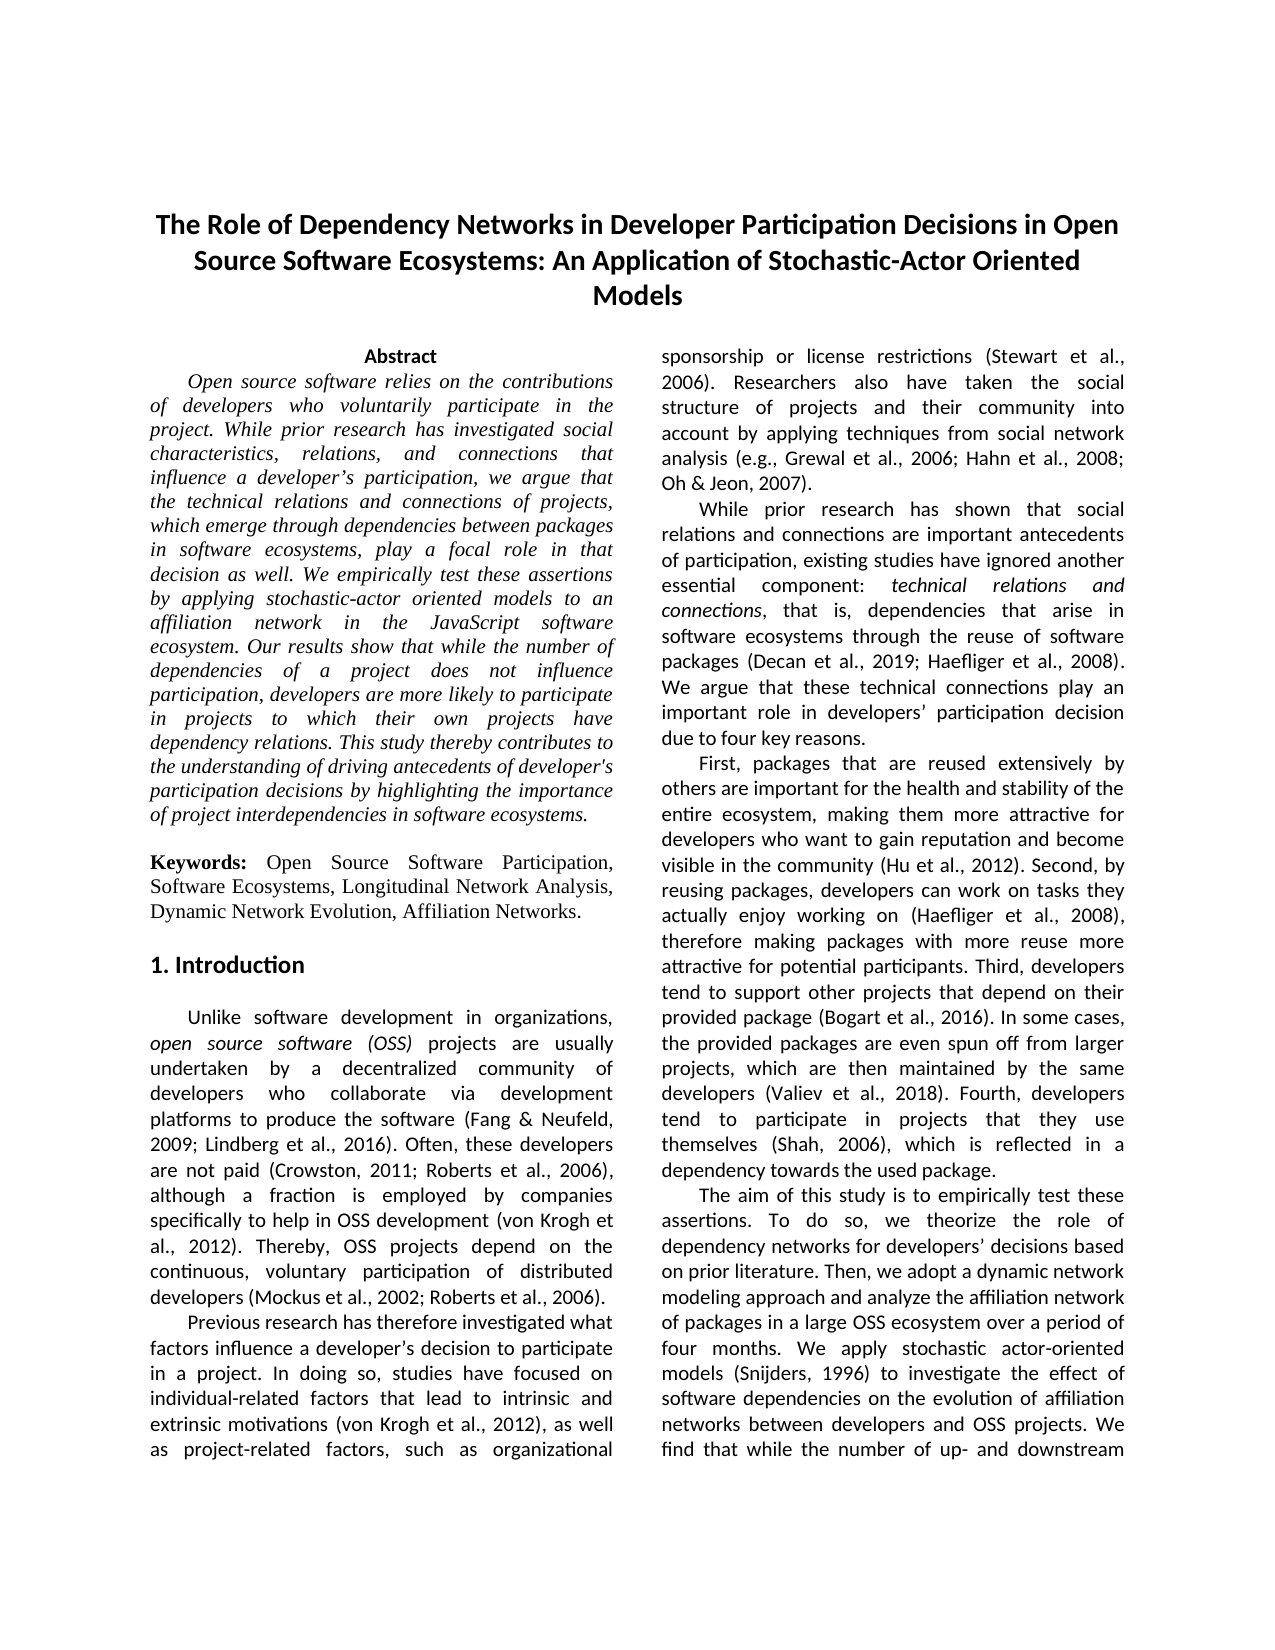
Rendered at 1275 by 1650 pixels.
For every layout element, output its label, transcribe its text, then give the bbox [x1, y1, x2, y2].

text Previous research has therefore investigated what factors influence a developer’s decision to participate in a project. In doing so, studies have focused on individual-related factors that lead to intrinsic and extrinsic motivations (von Krogh et al., 2012), as well as project-related factors, such as organizational [150, 1309, 614, 1462]
text While prior research has shown that social relations and connections are important antecedents of participation, existing studies have ignored another essential component: technical relations and connections, that is, dependencies that arise in software ecosystems through the reuse of software packages (Decan et al., 2019; Haefliger et al., 2008). We argue that these technical connections play an important role in developers’ participation decision due to four key reasons. [661, 496, 1125, 750]
title The Role of Dependency Networks in Developer Participation Decisions in Open Source Software Ecosystems: An Application of Stochastic-Actor Oriented Models [150, 206, 1125, 313]
text The aim of this study is to empirically test these assertions. To do so, we theorize the role of dependency networks for developers’ decisions based on prior literature. Then, we adopt a dynamic network modeling approach and analyze the affiliation network of packages in a large OSS ecosystem over a period of four months. We apply stochastic actor-oriented models (Snijders, 1996) to investigate the effect of software dependencies on the evolution of affiliation networks between developers and OSS projects. We find that while the number of up- and downstream [661, 1182, 1125, 1462]
text sponsorship or license restrictions (Stewart et al., 2006). Researchers also have taken the social structure of projects and their community into account by applying techniques from social network analysis (e.g., Grewal et al., 2006; Hahn et al., 2008; Oh & Jeon, 2007). [661, 343, 1125, 496]
text Unlike software development in organizations, open source software (OSS) projects are usually undertaken by a decentralized community of developers who collaborate via development platforms to produce the software (Fang & Neufeld, 2009; Lindberg et al., 2016). Often, these developers are not paid (Crowston, 2011; Roberts et al., 2006), although a fraction is employed by companies specifically to help in OSS development (von Krogh et al., 2012). Thereby, OSS projects depend on the continuous, voluntary participation of distributed developers (Mockus et al., 2002; Roberts et al., 2006). [150, 1004, 614, 1309]
text Keywords: Open Source Software Participation, Software Ecosystems, Longitudinal Network Analysis, Dynamic Network Evolution, Affiliation Networks. [150, 850, 614, 924]
text Open source software relies on the contributions of developers who voluntarily participate in the project. While prior research has investigated social characteristics, relations, and connections that influence a developer’s participation, we argue that the technical relations and connections of projects, which emerge through dependencies between packages in software ecosystems, play a focal role in that decision as well. We empirically test these assertions by applying stochastic-actor oriented models to an affiliation network in the JavaScript software ecosystem. Our results show that while the number of dependencies of a project does not influence participation, developers are more likely to participate in projects to which their own projects have dependency relations. This study thereby contributes to the understanding of driving antecedents of developer's participation decisions by highlighting the importance of project interdependencies in software ecosystems. [150, 369, 614, 826]
subtitle 1. Introduction [150, 949, 614, 979]
text Abstract [150, 343, 614, 369]
text First, packages that are reused extensively by others are important for the health and stability of the entire ecosystem, making them more attractive for developers who want to gain reputation and become visible in the community (Hu et al., 2012). Second, by reusing packages, developers can work on tasks they actually enjoy working on (Haefliger et al., 2008), therefore making packages with more reuse more attractive for potential participants. Third, developers tend to support other projects that depend on their provided package (Bogart et al., 2016). In some cases, the provided packages are even spun off from larger projects, which are then maintained by the same developers (Valiev et al., 2018). Fourth, developers tend to participate in projects that they use themselves (Shah, 2006), which is reflected in a dependency towards the used package. [661, 750, 1125, 1182]
